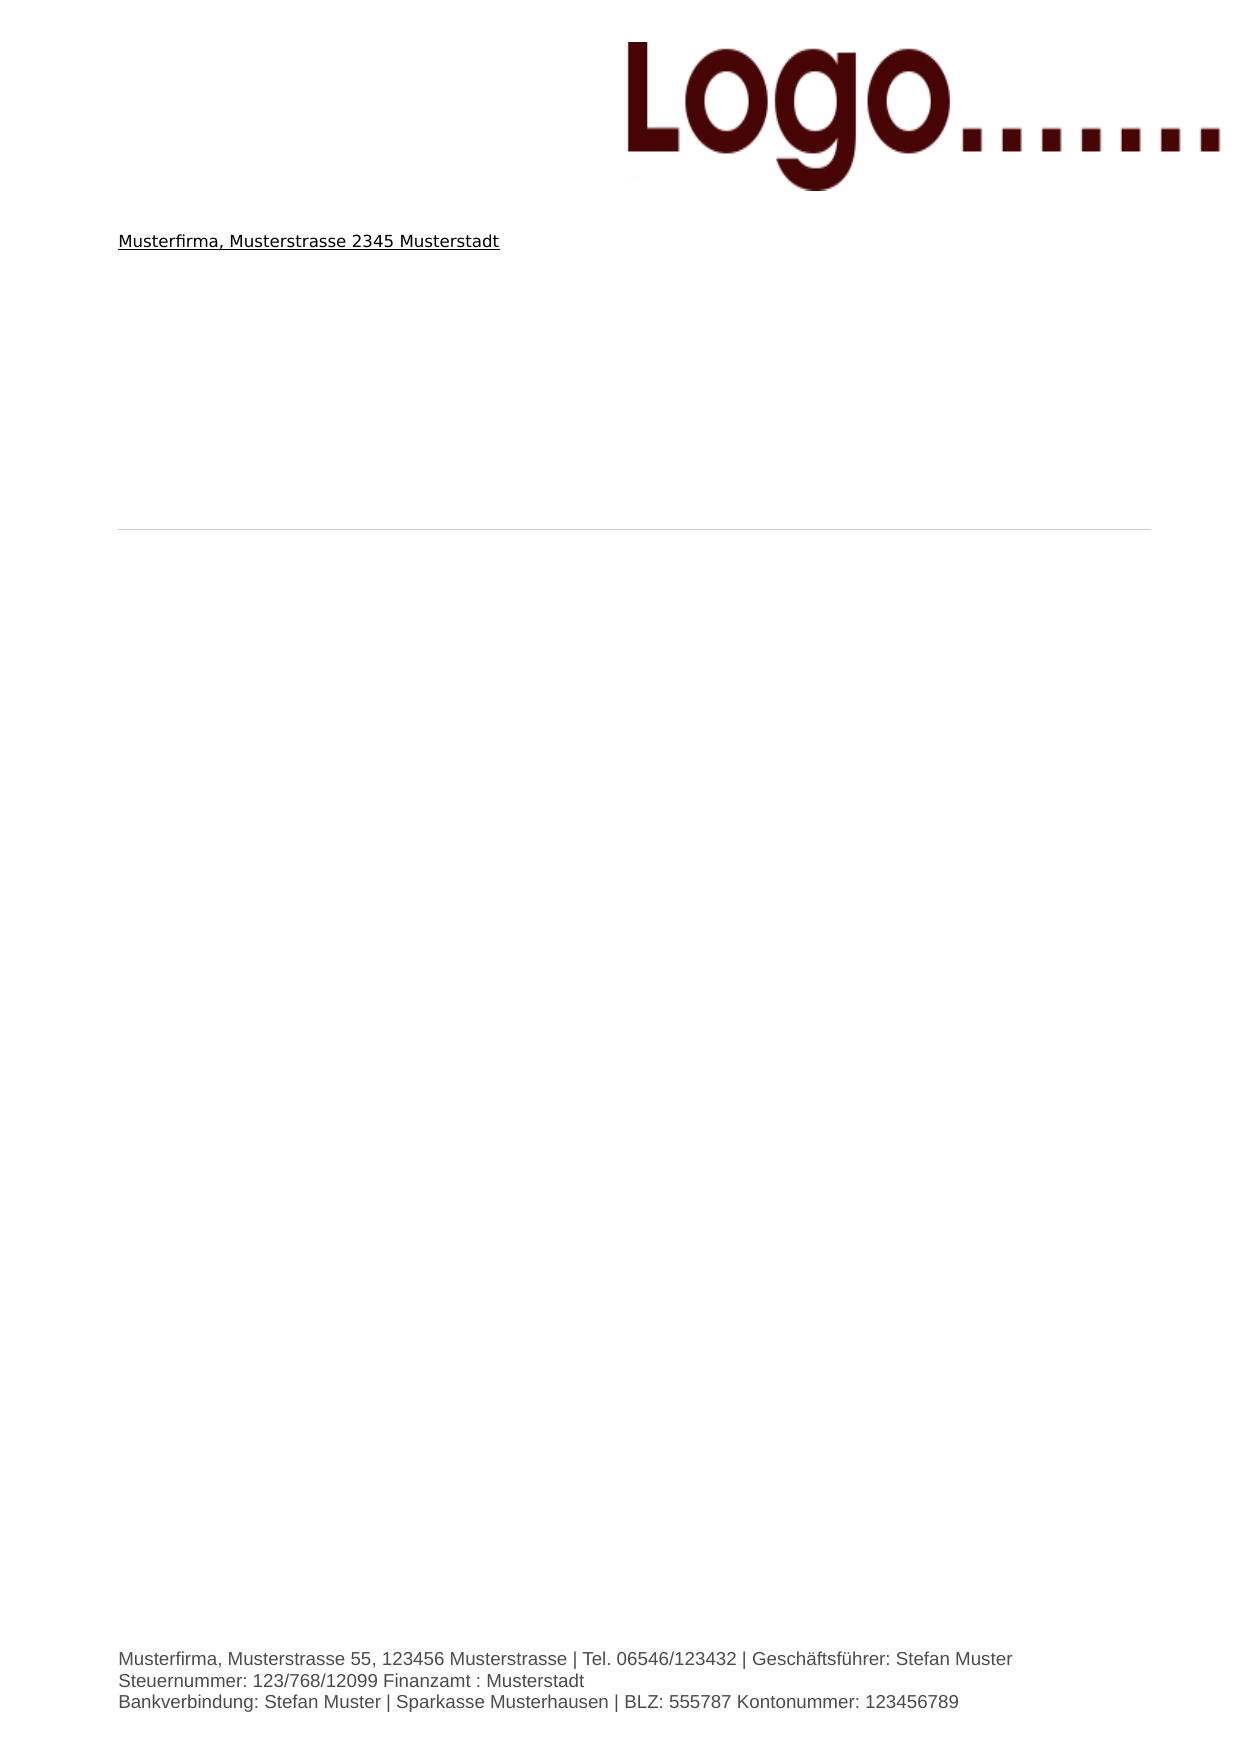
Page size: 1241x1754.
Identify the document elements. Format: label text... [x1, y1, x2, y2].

table_cell [993, 424, 1151, 453]
table_cell [490, 383, 993, 424]
table_cell [993, 453, 1151, 529]
table_cell [993, 261, 1151, 383]
table_cell [993, 383, 1151, 424]
table_cell [118, 1506, 1151, 1524]
table_cell [118, 453, 993, 529]
picture [621, 42, 1241, 191]
table_header Musterfirma, Musterstrasse 2345 Musterstadt [118, 232, 993, 261]
table_header [993, 232, 1151, 261]
table_cell [490, 261, 993, 383]
table_cell [118, 424, 993, 453]
table_cell [118, 656, 1151, 764]
table_cell [118, 530, 1151, 656]
